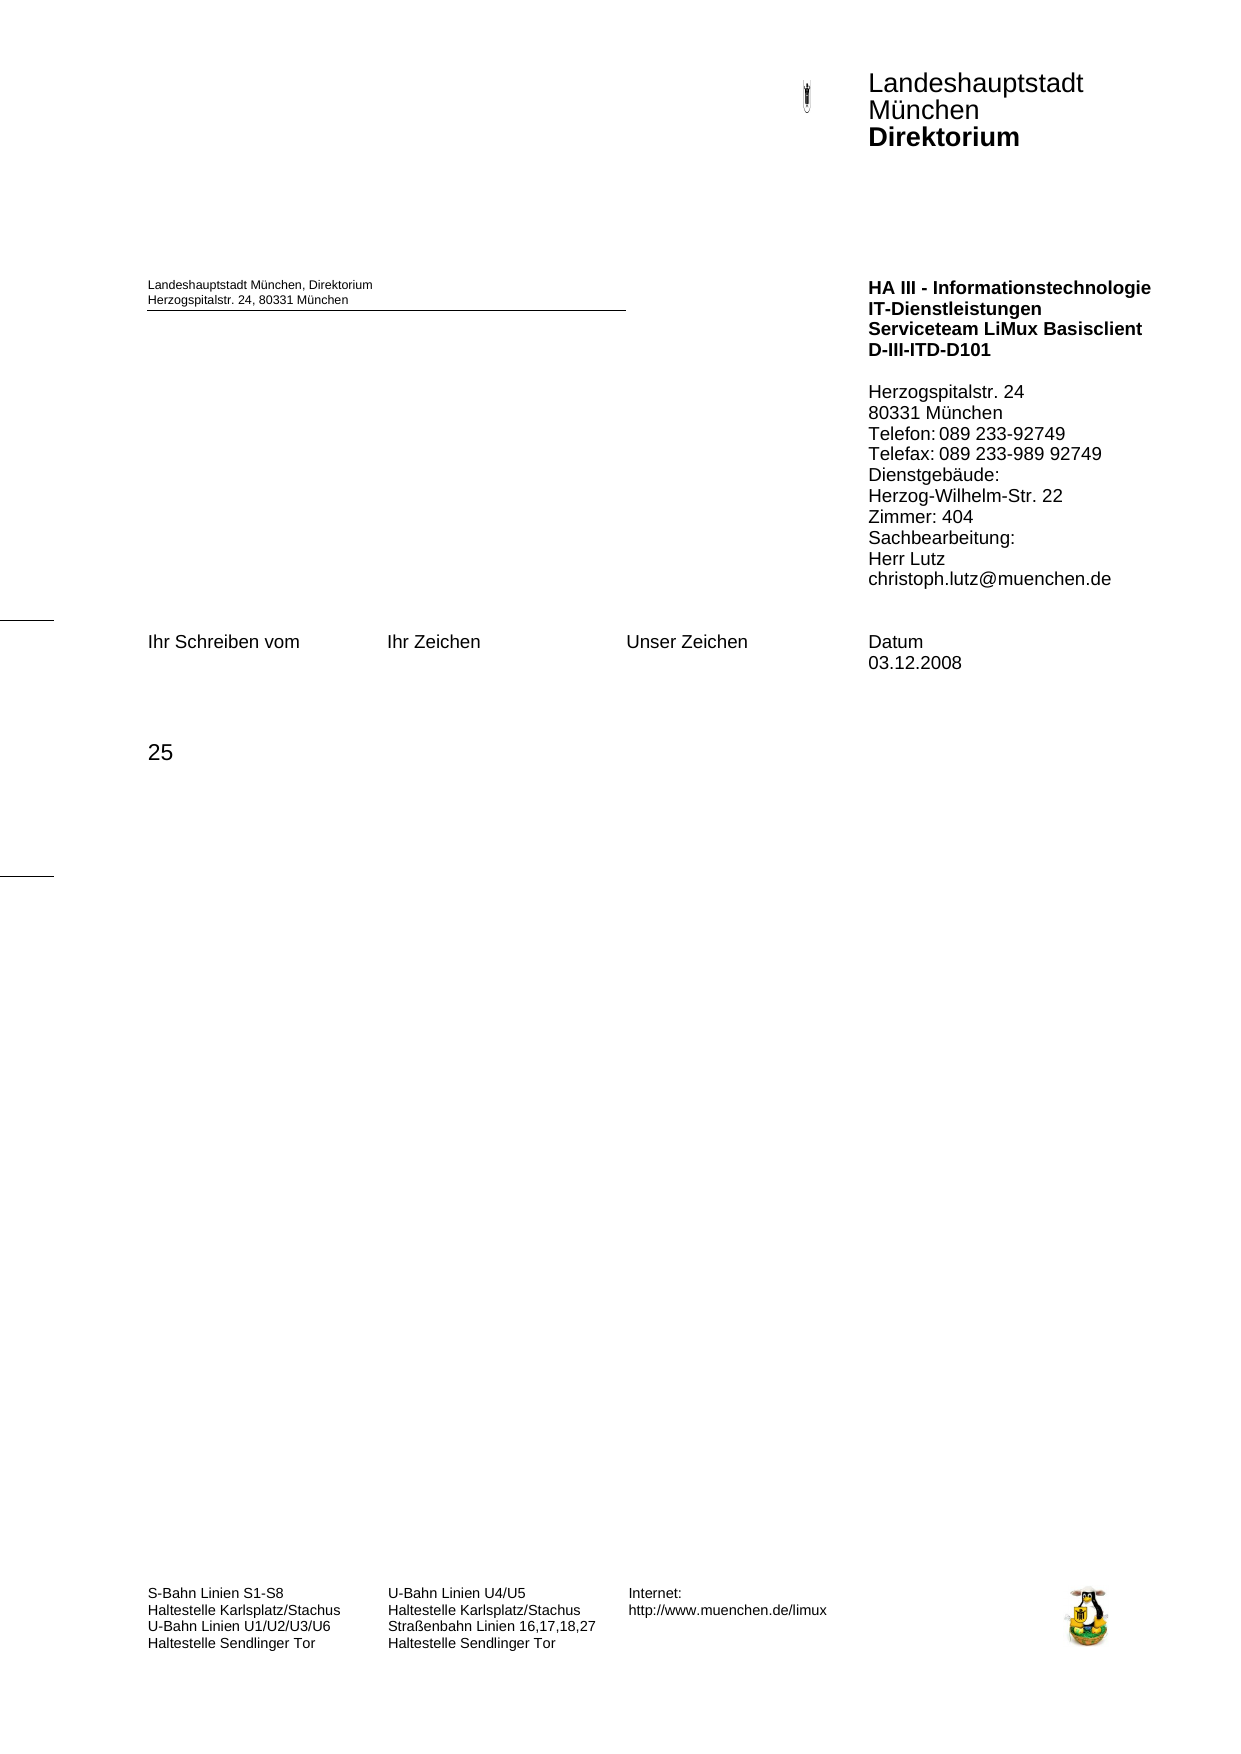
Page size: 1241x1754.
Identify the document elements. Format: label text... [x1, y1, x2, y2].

text Landeshauptstadt [868, 71, 1199, 98]
text Landeshauptstadt München, Direktorium [148, 277, 626, 292]
text Datum [868, 632, 1108, 653]
text Direktorium [868, 125, 1199, 152]
text 03.12.2008 [868, 653, 1108, 673]
text HA III - Informationstechnologie IT-Dienstleistungen Serviceteam LiMux Basisclient [868, 277, 1199, 340]
text München [868, 98, 1199, 125]
text D-III-ITD-D101 [868, 340, 1199, 361]
text Herzogspitalstr. 24 80331 München Telefon: 089 233-92749 Telefax: 089 233-989 92749 Dienstgebäude: Herzog-Wilhelm-Str. 22 Zimmer: 404 Sachbearbeitung: Herr Lutz christoph.lutz@muenchen.de [868, 382, 1199, 590]
text 25 [148, 738, 1109, 766]
text Herzogspitalstr. 24, 80331 München [148, 292, 626, 307]
text Unser Zeichen [626, 632, 833, 653]
table_header S-Bahn Linien S1-S8 Haltestelle Karlsplatz/Stachus U-Bahn Linien U1/U2/U3/U6 Haltestelle Sendlinger Tor [148, 1551, 388, 1652]
table_header U-Bahn Linien U4/U5 Haltestelle Karlsplatz/Stachus Straßenbahn Linien 16,17,18,27 Haltestelle Sendlinger Tor [388, 1551, 628, 1652]
text Ihr Zeichen [387, 632, 593, 653]
table_header [869, 1551, 1110, 1652]
picture [1063, 1585, 1109, 1647]
table_header Internet: http://www.muenchen.de/limux [628, 1551, 869, 1652]
text Ihr Schreiben vom [148, 632, 354, 653]
picture [803, 80, 811, 113]
